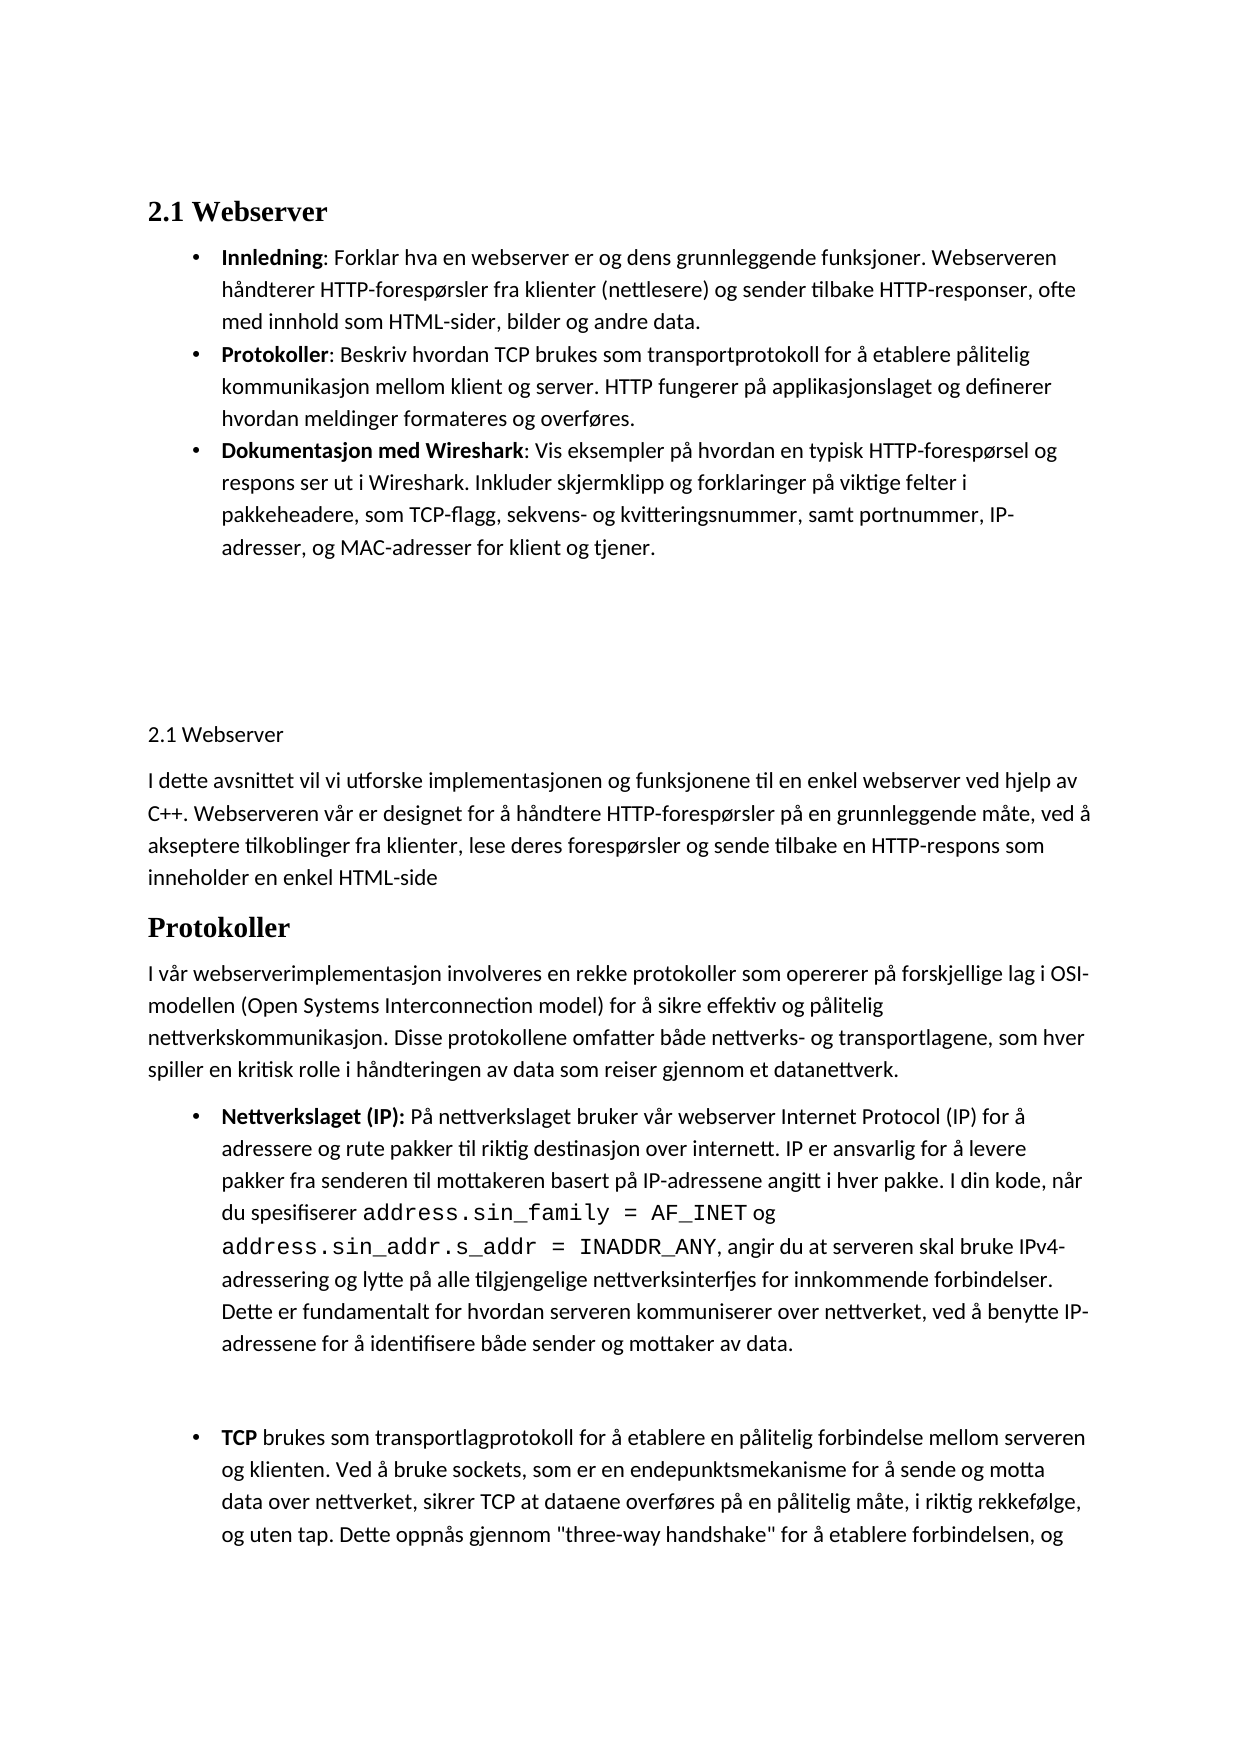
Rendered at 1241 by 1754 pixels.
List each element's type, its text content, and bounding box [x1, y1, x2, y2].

list Nettverkslaget (IP): På nettverkslaget bruker vår webserver Internet Protocol (IP) for å adressere og rute pakker til riktig destinasjon over internett. IP er ansvarlig for å levere pakker fra senderen til mottakeren basert på IP-adressene angitt i hver pakke. I din kode, når du spesifiserer address.sin_family = AF_INET og address.sin_addr.s_addr = INADDR_ANY, angir du at serveren skal bruke IPv4-adressering og lytte på alle tilgjengelige nettverksinterfjes for innkommende forbindelser. Dette er fundamentalt for hvordan serveren kommuniserer over nettverket, ved å benytte IP-adressene for å identifisere både sender og mottaker av data. [192, 1102, 1093, 1358]
text 2.1 Webserver [148, 720, 1093, 748]
text I vår webserverimplementasjon involveres en rekke protokoller som opererer på forskjellige lag i OSI-modellen (Open Systems Interconnection model) for å sikre effektiv og pålitelig nettverkskommunikasjon. Disse protokollene omfatter både nettverks- og transportlagene, som hver spiller en kritisk rolle i håndteringen av data som reiser gjennom et datanettverk. [148, 959, 1093, 1083]
list Innledning: Forklar hva en webserver er og dens grunnleggende funksjoner. Webserveren håndterer HTTP-forespørsler fra klienter (nettlesere) og sender tilbake HTTP-responser, ofte med innhold som HTML-sider, bilder og andre data. [192, 243, 1093, 336]
subtitle 2.1 Webserver [148, 194, 1093, 228]
subtitle Protokoller [148, 910, 1093, 943]
list Dokumentasjon med Wireshark: Vis eksempler på hvordan en typisk HTTP-forespørsel og respons ser ut i Wireshark. Inkluder skjermklipp og forklaringer på viktige felter i pakkeheadere, som TCP-flagg, sekvens- og kvitteringsnummer, samt portnummer, IP-adresser, og MAC-adresser for klient og tjener. [192, 436, 1093, 561]
list TCP brukes som transportlagprotokoll for å etablere en pålitelig forbindelse mellom serveren og klienten. Ved å bruke sockets, som er en endepunktsmekanisme for å sende og motta data over nettverket, sikrer TCP at dataene overføres på en pålitelig måte, i riktig rekkefølge, og uten tap. Dette oppnås gjennom "three-way handshake" for å etablere forbindelsen, og [192, 1423, 1093, 1548]
text I dette avsnittet vil vi utforske implementasjonen og funksjonene til en enkel webserver ved hjelp av C++. Webserveren vår er designet for å håndtere HTTP-forespørsler på en grunnleggende måte, ved å akseptere tilkoblinger fra klienter, lese deres forespørsler og sende tilbake en HTTP-respons som inneholder en enkel HTML-side [148, 767, 1093, 891]
list Protokoller: Beskriv hvordan TCP brukes som transportprotokoll for å etablere pålitelig kommunikasjon mellom klient og server. HTTP fungerer på applikasjonslaget og definerer hvordan meldinger formateres og overføres. [192, 340, 1093, 432]
